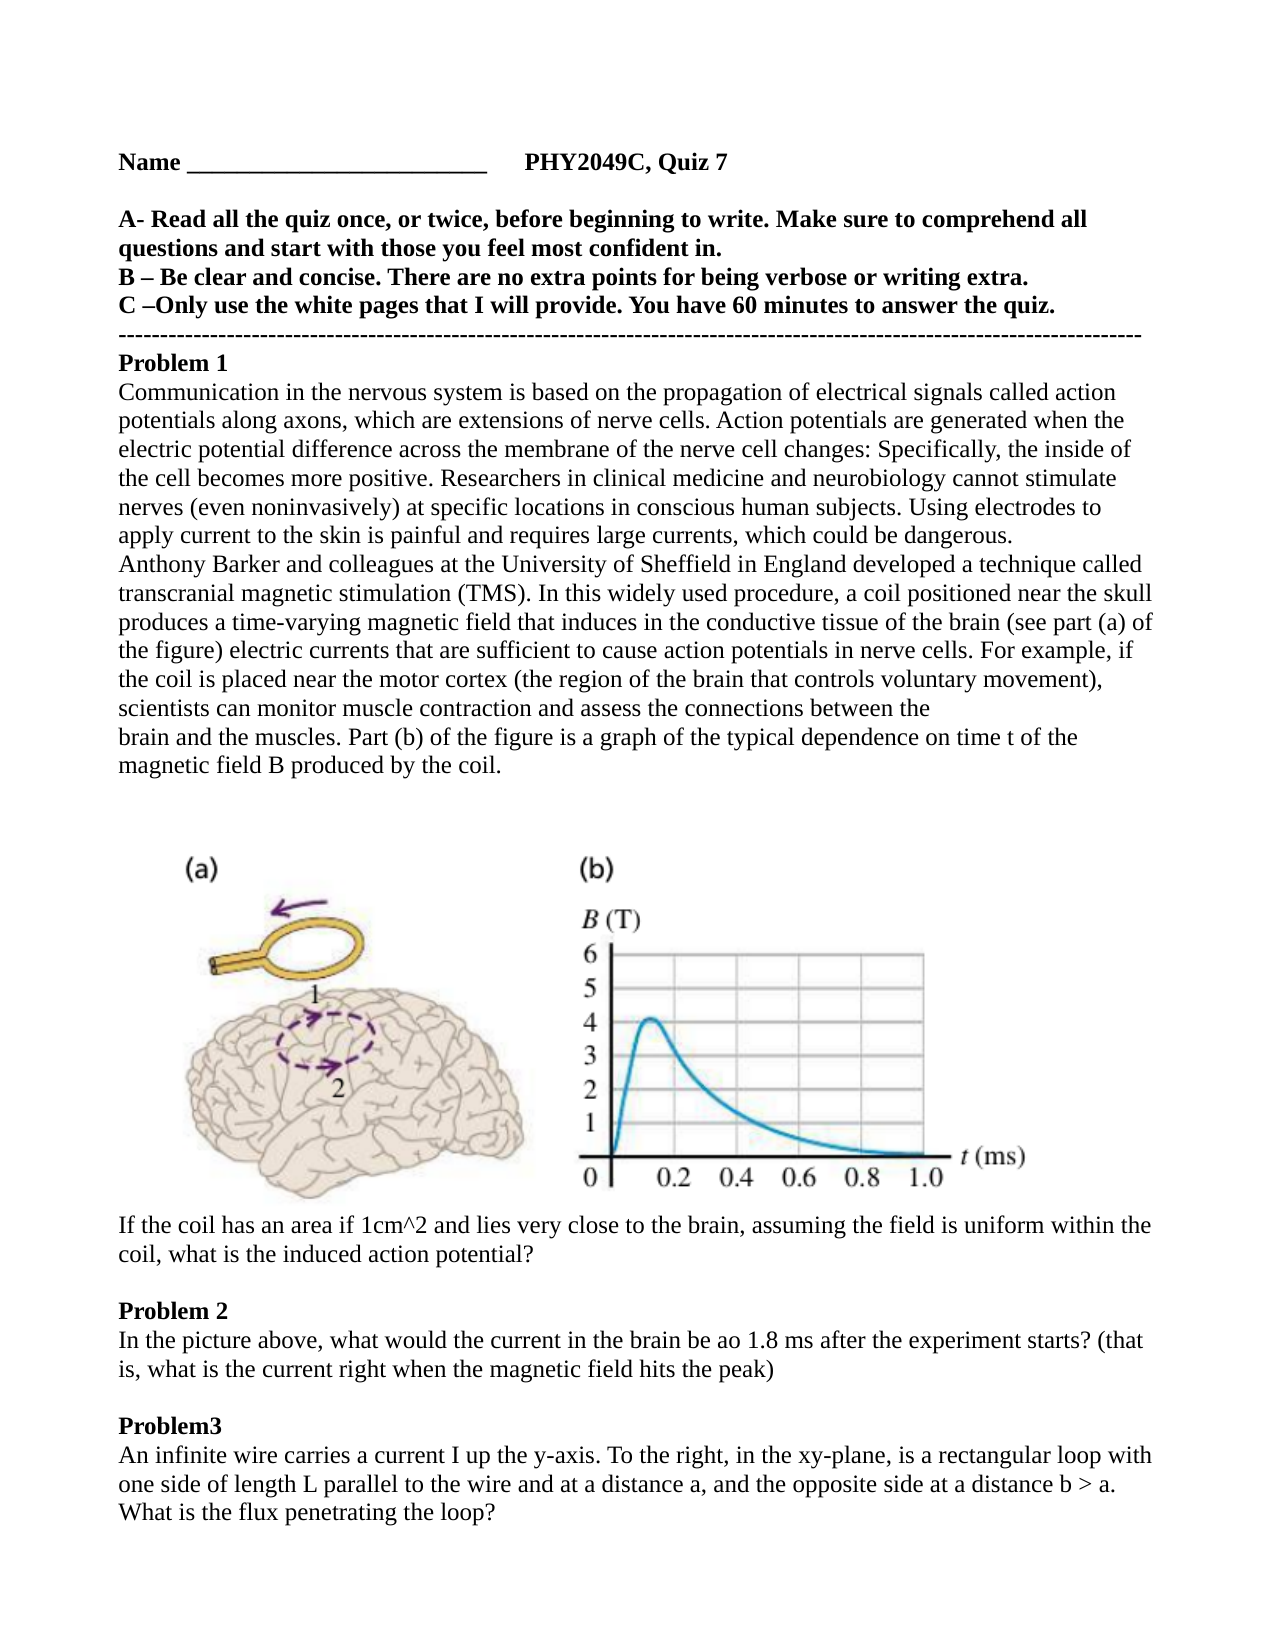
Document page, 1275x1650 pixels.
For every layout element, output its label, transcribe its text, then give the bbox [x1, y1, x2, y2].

text Problem 1 [118, 348, 1157, 377]
text C –Only use the white pages that I will provide. You have 60 minutes to answer the quiz. [118, 291, 1157, 319]
picture [167, 819, 1078, 1210]
text Problem 2 [118, 1296, 1157, 1325]
text An infinite wire carries a current I up the y-axis. To the right, in the xy-plane, is a rectangular loop with one side of length L parallel to the wire and at a distance a, and the opposite side at a distance b > a. What is the flux penetrating the loop? [118, 1440, 1157, 1526]
text brain and the muscles. Part (b) of the figure is a graph of the typical dependence on time t of the magnetic field B produced by the coil. [118, 722, 1157, 779]
text Anthony Barker and colleagues at the University of Sheffield in England developed a technique called transcranial magnetic stimulation (TMS). In this widely used procedure, a coil positioned near the skull produces a time-varying magnetic field that induces in the conductive tissue of the brain (see part (a) of the figure) electric currents that are sufficient to cause action potentials in nerve cells. For example, if the coil is placed near the motor cortex (the region of the brain that controls voluntary movement), scientists can monitor muscle contraction and assess the connections between the [118, 549, 1157, 722]
text A- Read all the quiz once, or twice, before beginning to write. Make sure to comprehend all questions and start with those you feel most confident in. [118, 204, 1157, 262]
text Problem3 [118, 1411, 1157, 1440]
text B – Be clear and concise. There are no extra points for being verbose or writing extra. [118, 262, 1157, 291]
text Name ________________________ PHY2049C, Quiz 7 [118, 147, 1157, 176]
text In the picture above, what would the current in the brain be ao 1.8 ms after the experiment starts? (that is, what is the current right when the magnetic field hits the peak) [118, 1325, 1157, 1382]
text If the coil has an area if 1cm^2 and lies very close to the brain, assuming the field is uniform within the coil, what is the induced action potential? [118, 808, 1157, 1267]
text Communication in the nervous system is based on the propagation of electrical signals called action potentials along axons, which are extensions of nerve cells. Action potentials are generated when the electric potential difference across the membrane of the nerve cell changes: Specifically, the inside of the cell becomes more positive. Researchers in clinical medicine and neurobiology cannot stimulate nerves (even noninvasively) at specific locations in conscious human subjects. Using electrodes to apply current to the skin is painful and requires large currents, which could be dangerous. [118, 377, 1157, 549]
text --------------------------------------------------------------------------------------------------------------------------- [118, 319, 1157, 348]
